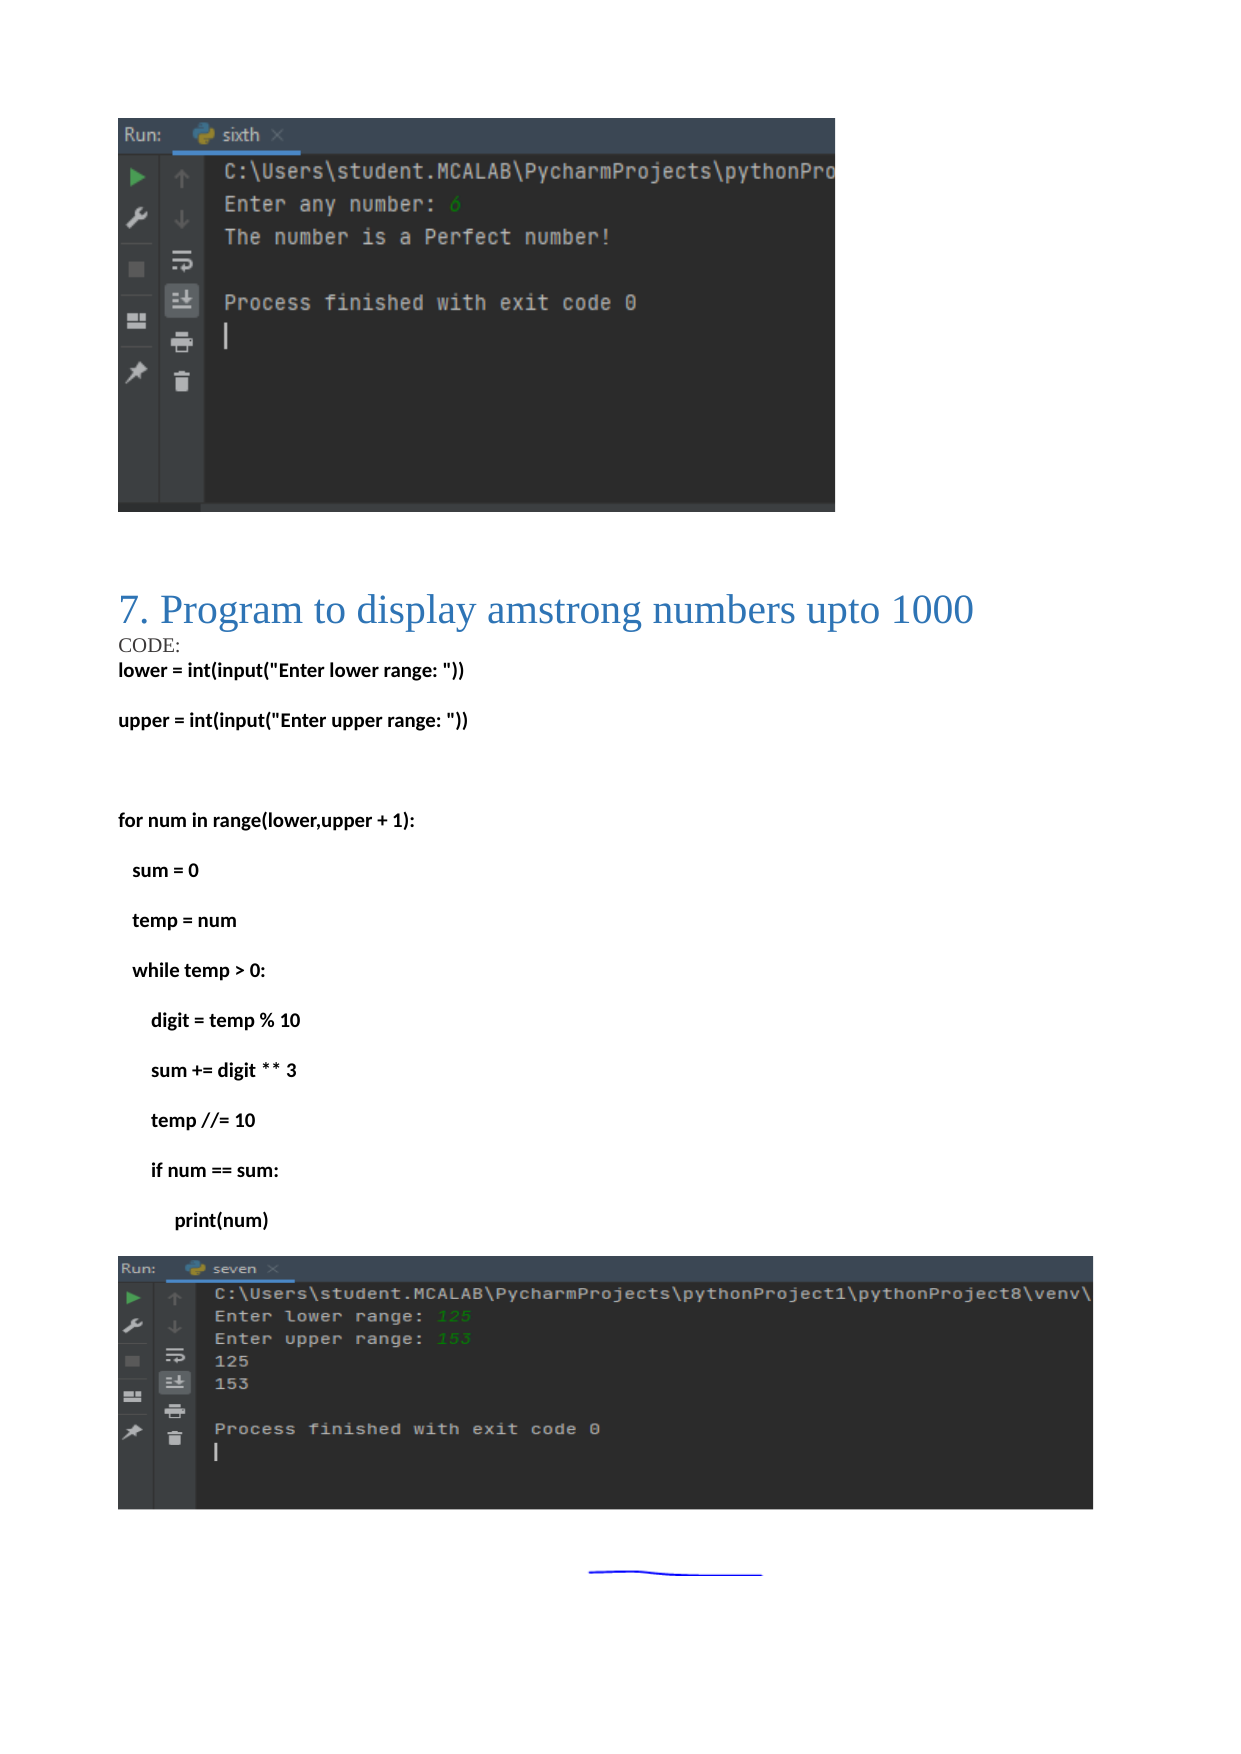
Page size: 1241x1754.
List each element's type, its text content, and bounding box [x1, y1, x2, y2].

text digit = temp % 10 [118, 1007, 1122, 1032]
picture [118, 1256, 1094, 1576]
text CODE: [118, 633, 1122, 657]
text print(num) [118, 1207, 1122, 1232]
text 7. Program to display amstrong numbers upto 1000 [118, 585, 1122, 633]
text sum = 0 [118, 857, 1122, 882]
text if num == sum: [118, 1157, 1122, 1182]
text temp = num [118, 907, 1122, 932]
text upper = int(input("Enter upper range: ")) [118, 707, 1122, 732]
text while temp > 0: [118, 957, 1122, 982]
text lower = int(input("Enter lower range: ")) [118, 657, 1122, 682]
picture [118, 118, 836, 512]
text for num in range(lower,upper + 1): [118, 807, 1122, 832]
text sum += digit ** 3 [118, 1057, 1122, 1082]
text temp //= 10 [118, 1107, 1122, 1132]
